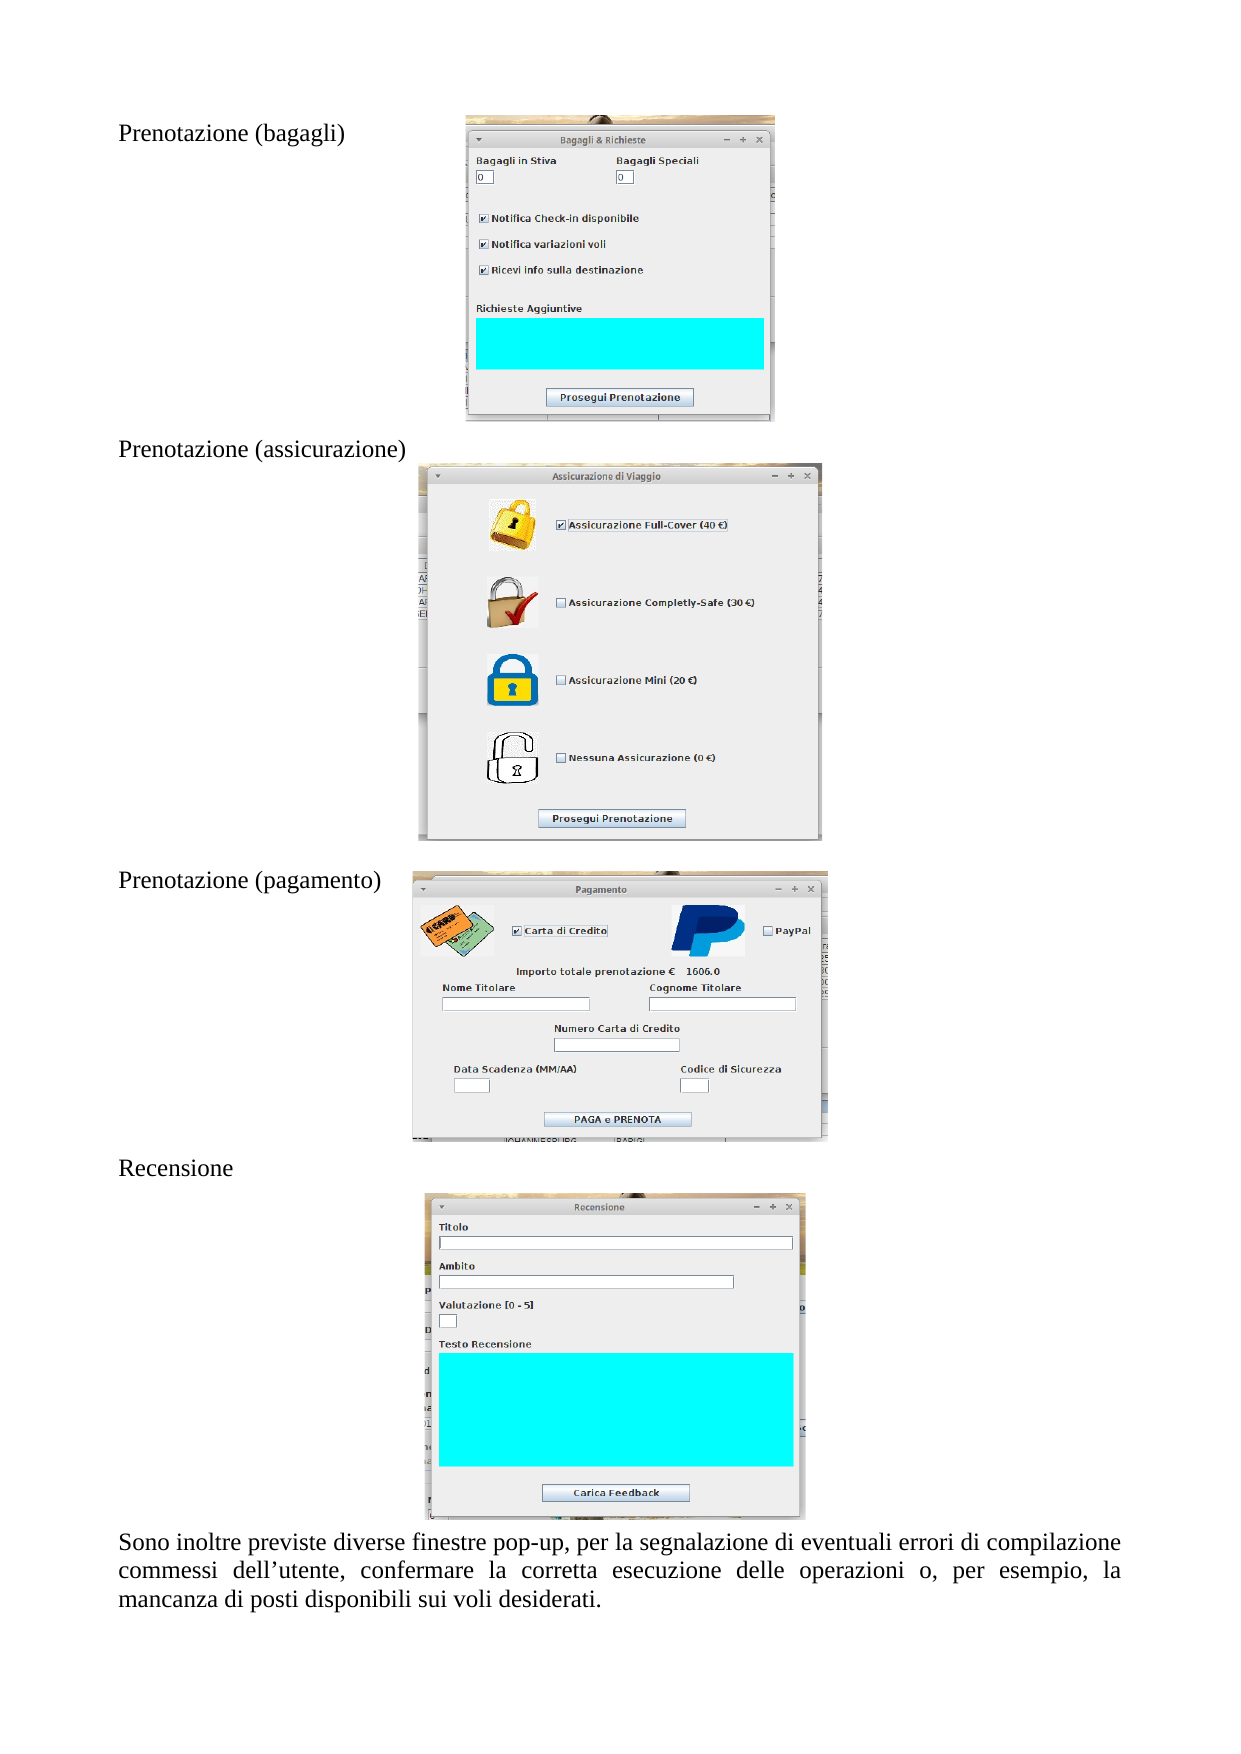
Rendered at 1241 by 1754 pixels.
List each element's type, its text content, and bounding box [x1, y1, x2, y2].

picture [424, 1193, 806, 1520]
text Prenotazione (bagagli) [118, 118, 465, 147]
text Prenotazione (assicurazione) [118, 434, 1122, 463]
text Sono inoltre previste diverse finestre pop-up, per la segnalazione di eventuali errori di compilazione commessi dell’utente, confermare la corretta esecuzione delle operazioni o, per esempio, la mancanza di posti disponibili sui voli desiderati. [118, 1527, 1122, 1613]
text [775, 118, 1122, 147]
picture [412, 871, 828, 1142]
text Recensione [118, 1153, 1122, 1182]
text Prenotazione (pagamento) [118, 866, 1122, 894]
picture [465, 115, 775, 422]
picture [418, 463, 823, 841]
